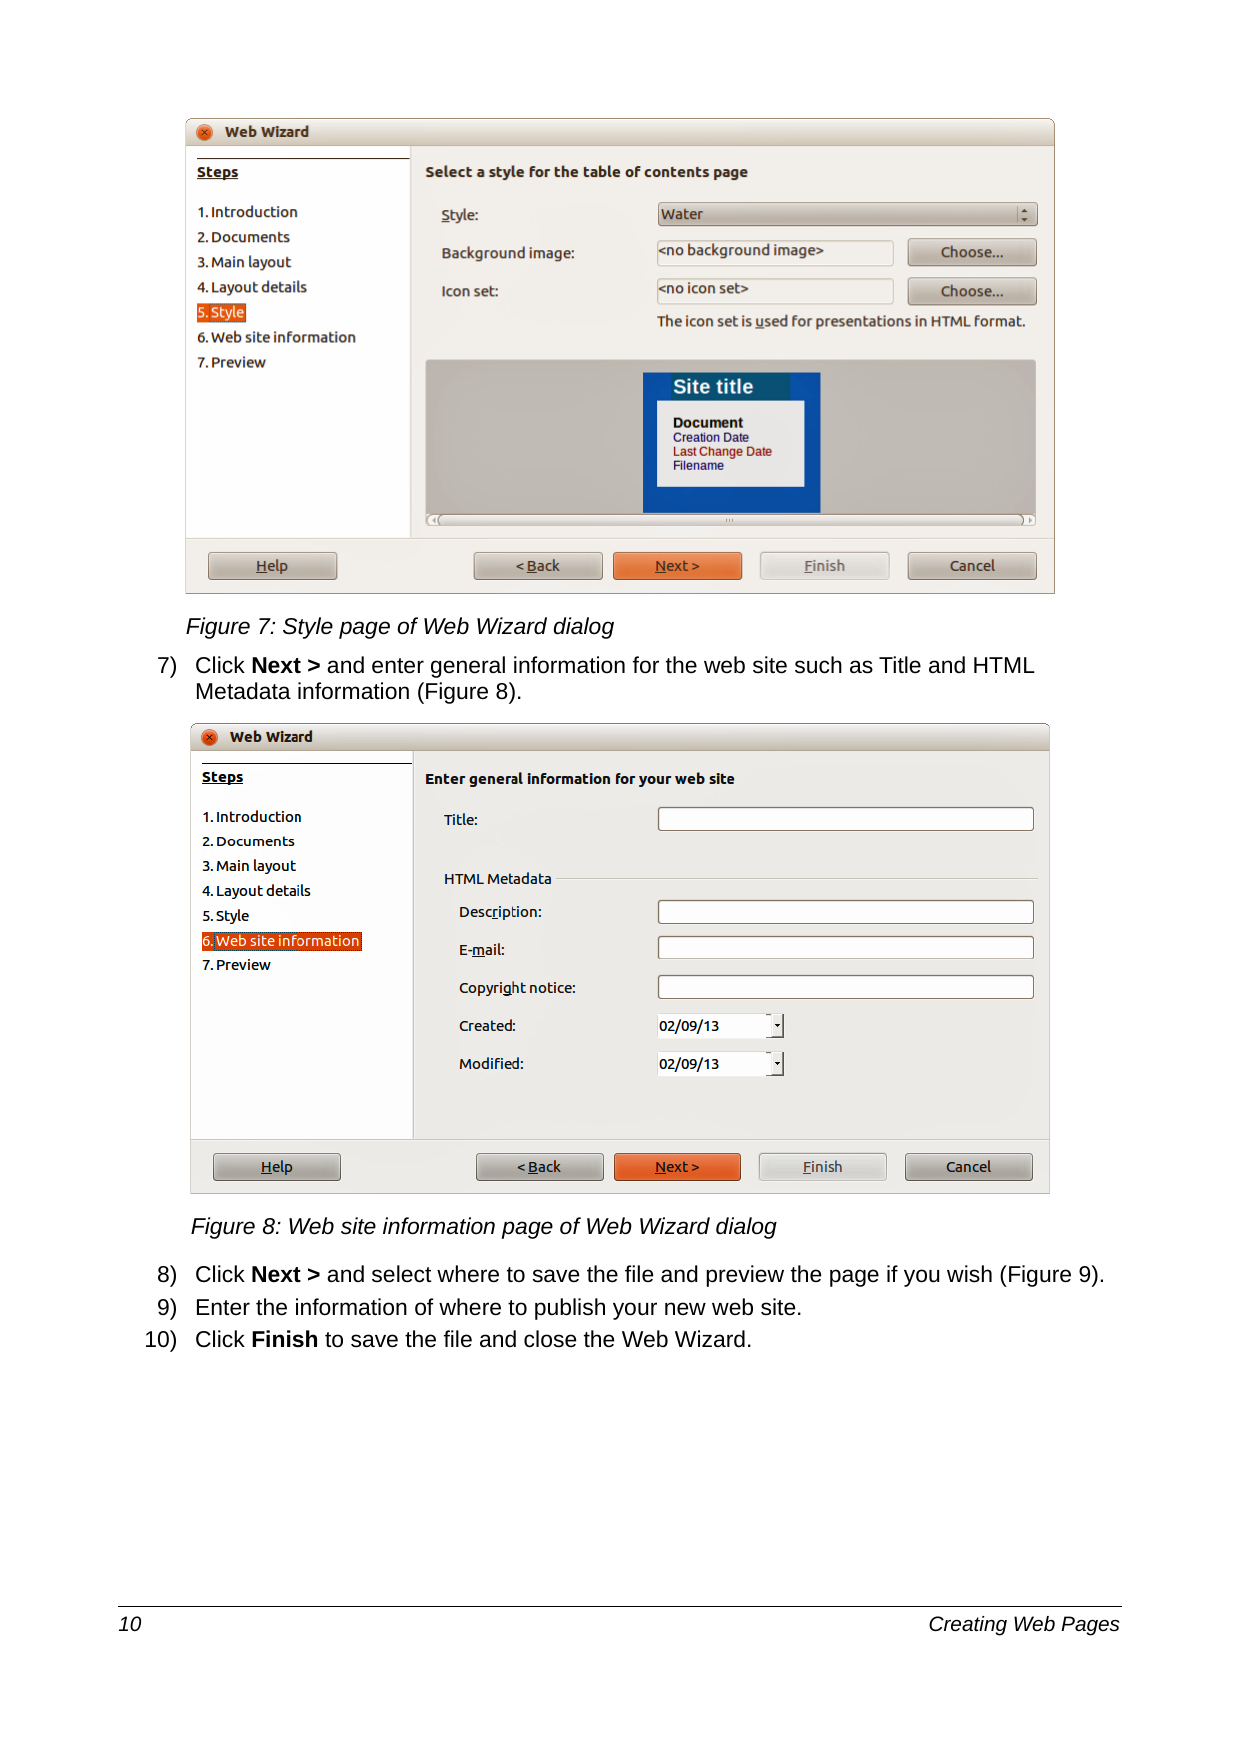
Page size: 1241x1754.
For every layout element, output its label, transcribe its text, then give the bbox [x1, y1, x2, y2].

text Figure 7: Style page of Web Wizard dialog [186, 613, 1055, 639]
list Click Finish to save the file and close the Web Wizard. [177, 1326, 1122, 1352]
text Figure 8: Web site information page of Web Wizard dialog [191, 1213, 1049, 1239]
picture [185, 118, 1055, 594]
list Enter the information of where to publish your new web site. [177, 1293, 1122, 1320]
list Click Next > and select where to save the file and preview the page if you wish (Figure 9). [177, 1261, 1122, 1287]
picture [190, 723, 1050, 1194]
list Click Next > and enter general information for the web site such as Title and HTML Metadata information (Figure 8). [177, 652, 1122, 705]
